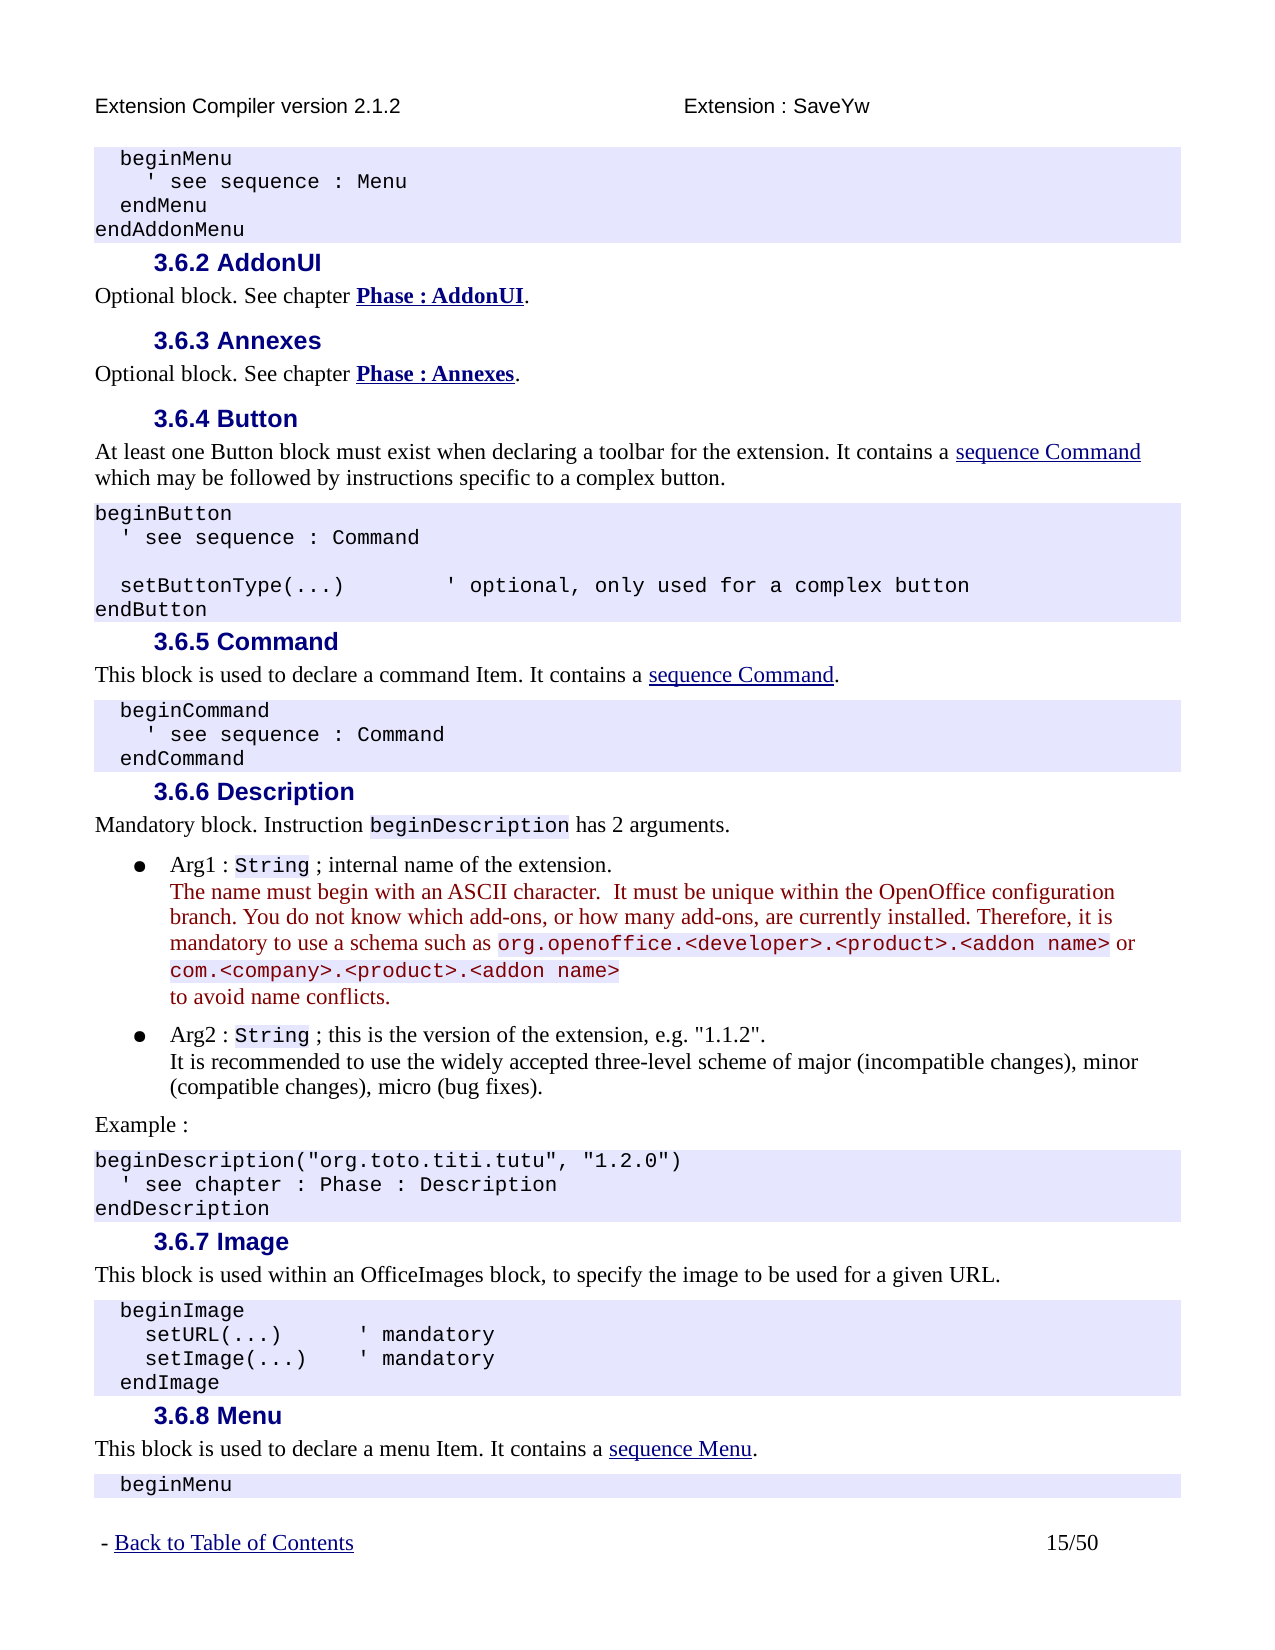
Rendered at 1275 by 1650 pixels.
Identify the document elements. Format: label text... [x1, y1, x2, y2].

text ' see sequence : Command [94, 527, 1181, 551]
text This block is used within an OfficeImages block, to specify the image to be used for a given URL. [94, 1262, 1181, 1287]
text beginCommand [94, 700, 1181, 724]
list Arg2 : String ; this is the version of the extension, e.g. "1.1.2". It is recommended to use the widely accepted three-level scheme of major (incompatible changes), minor (compatible changes), micro (bug fixes). [132, 1022, 1181, 1099]
subtitle AddonUI [153, 249, 1181, 277]
text Example : [94, 1112, 1181, 1138]
text endButton [94, 598, 1181, 622]
text Mandatory block. Instruction beginDescription has 2 arguments. [94, 812, 1181, 839]
list Arg1 : String ; internal name of the extension. The name must begin with an ASCII character. It must be unique within the OpenOffice configuration branch. You do not know which add-ons, or how many add-ons, are currently installed. Therefore, it is mandatory to use a schema such as org.openoffice.<developer>.<product>.<addon name> or com.<company>.<product>.<addon name> to avoid name conflicts. [132, 852, 1181, 1009]
text endImage [94, 1372, 1181, 1396]
text This block is used to declare a menu Item. It contains a sequence Menu. [94, 1436, 1181, 1461]
text beginMenu [94, 1474, 1181, 1498]
text endDescription [94, 1198, 1181, 1222]
text ' see sequence : Command [94, 724, 1181, 748]
text setImage(...) ' mandatory [94, 1348, 1181, 1372]
text endAddonMenu [94, 219, 1181, 243]
text beginButton [94, 503, 1181, 527]
text beginImage [94, 1300, 1181, 1324]
subtitle Description [153, 778, 1181, 806]
text setURL(...) ' mandatory [94, 1324, 1181, 1348]
subtitle Button [153, 405, 1181, 433]
text ' see chapter : Phase : Description [94, 1174, 1181, 1198]
subtitle Command [153, 628, 1181, 656]
text setButtonType(...) ' optional, only used for a complex button [94, 574, 1181, 598]
subtitle Image [153, 1228, 1181, 1256]
text At least one Button block must exist when declaring a toolbar for the extension. It contains a sequence Command which may be followed by instructions specific to a complex button. [94, 439, 1181, 490]
subtitle Annexes [153, 327, 1181, 355]
text endMenu [94, 195, 1181, 219]
text This block is used to declare a command Item. It contains a sequence Command. [94, 662, 1181, 688]
text ' see sequence : Menu [94, 171, 1181, 195]
subtitle Menu [153, 1402, 1181, 1430]
text endCommand [94, 748, 1181, 772]
text beginMenu [94, 147, 1181, 171]
text beginDescription("org.toto.titi.tutu", "1.2.0") [94, 1150, 1181, 1174]
text Optional block. See chapter Phase : AddonUI. [94, 283, 1181, 309]
text Optional block. See chapter Phase : Annexes. [94, 361, 1181, 387]
